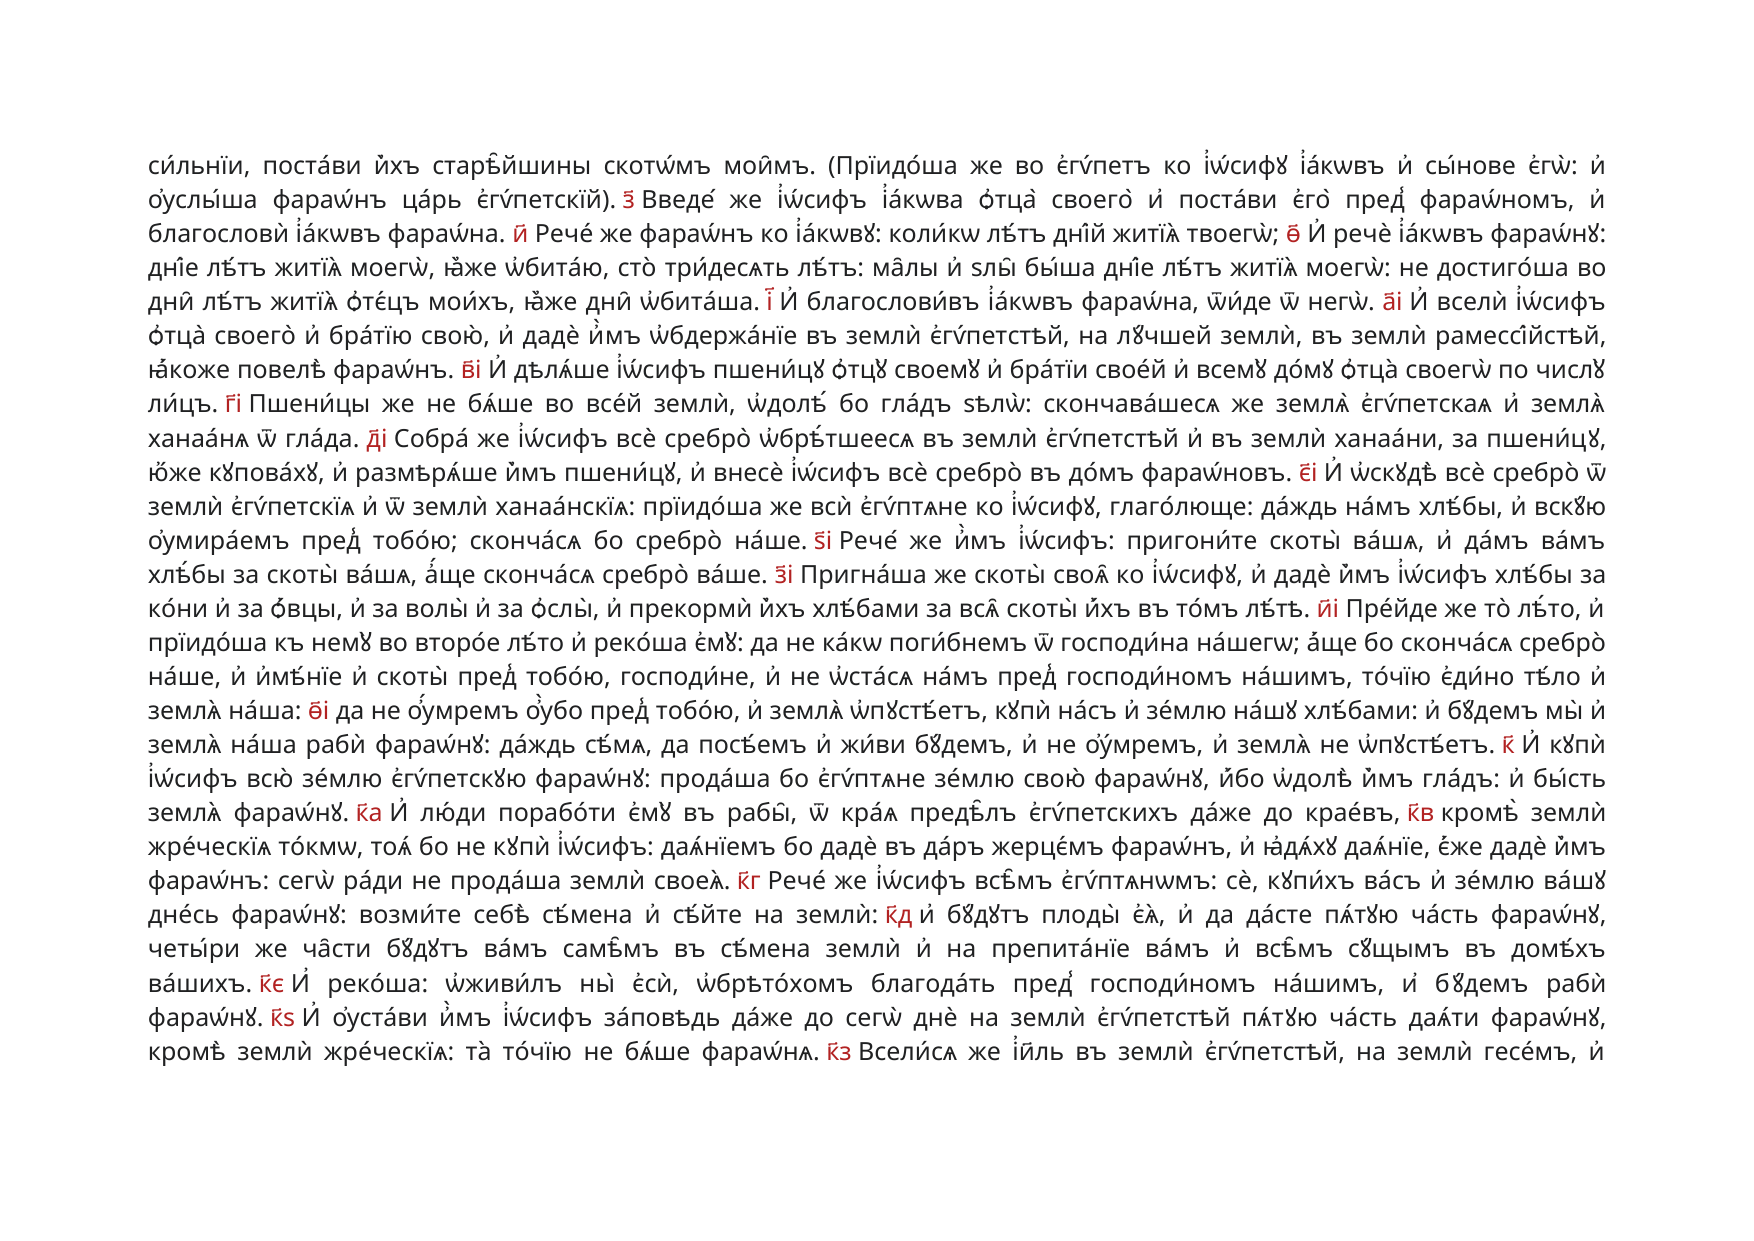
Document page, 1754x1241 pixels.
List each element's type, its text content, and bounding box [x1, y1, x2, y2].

text си́льнїи, поста́ви и҆̀хъ старѣ̑йшины скотѡ́мъ мои̑мъ. (Прїидо́ша же во є҆гѵ́петъ ко і҆ѡ́сифꙋ і҆а́кѡвъ и҆ сы́нове є҆гѡ̀: и҆ ѹ҆слы́ша фараѡ́нъ ца́рь є҆гѵ́петскїй). з҃ Введе́ же і҆ѡ́сифъ і҆а́кѡва ѻ҆тца̀ своего̀ и҆ поста́ви є҆го̀ пред̾ фараѡ́номъ, и҆ благословѝ і҆а́кѡвъ фараѡ́на. и҃ Рече́ же фараѡ́нъ ко і҆а́кѡвꙋ: коли́кѡ лѣ́тъ дні́й житїѧ̀ твоегѡ̀; ѳ҃ И҆ речѐ і҆а́кѡвъ фараѡ́нꙋ: дні́е лѣ́тъ житїѧ̀ моегѡ̀, ꙗ҆̀же ѡ҆бита́ю, сто̀ три́десѧть лѣ́тъ: ма̑лы и҆ ѕлы̑ бы́ша дні́е лѣ́тъ житїѧ̀ моегѡ̀: не достиго́ша во дни̑ лѣ́тъ житїѧ̀ ѻ҆тє́цъ мои́хъ, ꙗ҆̀же дни̑ ѡ҆бита́ша. і҃ И҆ благослови́въ і҆а́кѡвъ фараѡ́на, ѿи́де ѿ негѡ̀. а҃і И҆ вселѝ і҆ѡ́сифъ ѻ҆тца̀ своего̀ и҆ бра́тїю свою̀, и҆ дадѐ и҆̀мъ ѡ҆бдержа́нїе въ землѝ є҆гѵ́петстѣй, на лꙋ́чшей землѝ, въ землѝ рамессі́йстѣй, ꙗ҆́коже повелѣ̀ фараѡ́нъ. в҃і И҆ дѣлѧ́ше і҆ѡ́сифъ пшени́цꙋ ѻ҆тцꙋ̀ своемꙋ̀ и҆ бра́тїи свое́й и҆ всемꙋ̀ до́мꙋ ѻ҆тца̀ своегѡ̀ по числꙋ̀ ли́цъ. г҃і Пшени́цы же не бѧ́ше во все́й землѝ, ѡ҆долѣ́ бо гла́дъ ѕѣлѡ̀: скончава́шесѧ же землѧ̀ є҆гѵ́петскаѧ и҆ землѧ̀ ханаа́нѧ ѿ гла́да. д҃і Собра́ же і҆ѡ́сифъ всѐ сребро̀ ѡ҆брѣ́тшеесѧ въ землѝ є҆гѵ́петстѣй и҆ въ землѝ ханаа́ни, за пшени́цꙋ, ю҆́же кꙋпова́хꙋ, и҆ размѣрѧ́ше и҆̀мъ пшени́цꙋ, и҆ внесѐ і҆ѡ́сифъ всѐ сребро̀ въ до́мъ фараѡ́новъ. є҃і И҆ ѡ҆скꙋдѣ̀ всѐ сребро̀ ѿ землѝ є҆гѵ́петскїѧ и҆ ѿ землѝ ханаа́нскїѧ: прїидо́ша же всѝ є҆гѵ́птѧне ко і҆ѡ́сифꙋ, глаго́люще: да́ждь на́мъ хлѣ́бы, и҆ вскꙋ́ю ѹ҆мира́емъ пред̾ тобо́ю; сконча́сѧ бо сребро̀ на́ше. ѕ҃і Рече́ же и҆̀мъ і҆ѡ́сифъ: пригони́те скоты̀ ва́шѧ, и҆ да́мъ ва́мъ хлѣ́бы за скоты̀ ва́шѧ, а҆́ще сконча́сѧ сребро̀ ва́ше. з҃і Пригна́ша же скоты̀ своѧ̑ ко і҆ѡ́сифꙋ, и҆ дадѐ и҆̀мъ і҆ѡ́сифъ хлѣ́бы за ко́ни и҆ за ѻ҆́вцы, и҆ за волы̀ и҆ за ѻ҆слы̀, и҆ прекормѝ и҆̀хъ хлѣ́бами за всѧ̑ скоты̀ и҆́хъ въ то́мъ лѣ́тѣ. и҃і Пре́йде же то̀ лѣ́то, и҆ прїидо́ша къ немꙋ̀ во второ́е лѣ́то и҆ реко́ша є҆мꙋ̀: да не ка́кѡ поги́бнемъ ѿ господи́на на́шегѡ; а҆́ще бо сконча́сѧ сребро̀ на́ше, и҆ и҆мѣ́нїе и҆ скоты̀ пред̾ тобо́ю, господи́не, и҆ не ѡ҆ста́сѧ на́мъ пред̾ господи́номъ на́шимъ, то́чїю є҆ди́но тѣ́ло и҆ землѧ̀ на́ша: ѳ҃і да не ѹ҆́мремъ ѹ҆̀бо пред̾ тобо́ю, и҆ землѧ̀ ѡ҆пꙋстѣ́етъ, кꙋпѝ на́съ и҆ зе́млю на́шꙋ хлѣ́бами: и҆ бꙋ́демъ мы̀ и҆ землѧ̀ на́ша рабѝ фараѡ́нꙋ: да́ждь сѣ́мѧ, да посѣ́емъ и҆ жи́ви бꙋ́демъ, и҆ не ѹ҆́мремъ, и҆ землѧ̀ не ѡ҆пꙋстѣ́етъ. к҃ И҆ кꙋпѝ і҆ѡ́сифъ всю̀ зе́млю є҆гѵ́петскꙋю фараѡ́нꙋ: прода́ша бо є҆гѵ́птѧне зе́млю свою̀ фараѡ́нꙋ, и҆́бо ѡ҆долѣ̀ и҆̀мъ гла́дъ: и҆ бы́сть землѧ̀ фараѡ́нꙋ. к҃а И҆ лю́ди порабо́ти є҆мꙋ̀ въ рабы̑, ѿ кра́ѧ предѣ̑лъ є҆гѵ́петскихъ да́же до крае́въ, к҃в кромѣ̀ землѝ жре́ческїѧ то́кмѡ, тоѧ́ бо не кꙋпѝ і҆ѡ́сифъ: даѧ́нїемъ бо дадѐ въ да́ръ жерцє́мъ фараѡ́нъ, и҆ ꙗ҆дѧ́хꙋ даѧ́нїе, є҆́же дадѐ и҆̀мъ фараѡ́нъ: сегѡ̀ ра́ди не прода́ша землѝ своеѧ̀. к҃г Рече́ же і҆ѡ́сифъ всѣ̑мъ є҆гѵ́птѧнѡмъ: сѐ, кꙋпи́хъ ва́съ и҆ зе́млю ва́шꙋ дне́сь фараѡ́нꙋ: возми́те себѣ̀ сѣ́мена и҆ сѣ́йте на землѝ: к҃д и҆ бꙋ́дꙋтъ плоды̀ є҆ѧ̀, и҆ да да́сте пѧ́тꙋю ча́сть фараѡ́нꙋ, четы́ри же ча̑сти бꙋ́дꙋтъ ва́мъ самѣ̑мъ въ сѣ́мена землѝ и҆ на препита́нїе ва́мъ и҆ всѣ̑мъ сꙋ́щымъ въ домѣ́хъ ва́шихъ. к҃є И҆ реко́ша: ѡ҆живи́лъ ны̀ є҆сѝ, ѡ҆брѣто́хомъ благода́ть пред̾ господи́номъ на́шимъ, и҆ бꙋ́демъ рабѝ фараѡ́нꙋ. к҃ѕ И҆ ѹ҆ста́ви и҆̀мъ і҆ѡ́сифъ за́повѣдь да́же до сегѡ̀ днѐ на землѝ є҆гѵ́петстѣй пѧ́тꙋю ча́сть даѧ́ти фараѡ́нꙋ, кромѣ̀ землѝ жре́ческїѧ: та̀ то́чїю не бѧ́ше фараѡ́нѧ. к҃з Всели́сѧ же і҆и҃ль въ землѝ є҆гѵ́петстѣй, на землѝ гесе́мъ, и҆ [148, 148, 1606, 1067]
